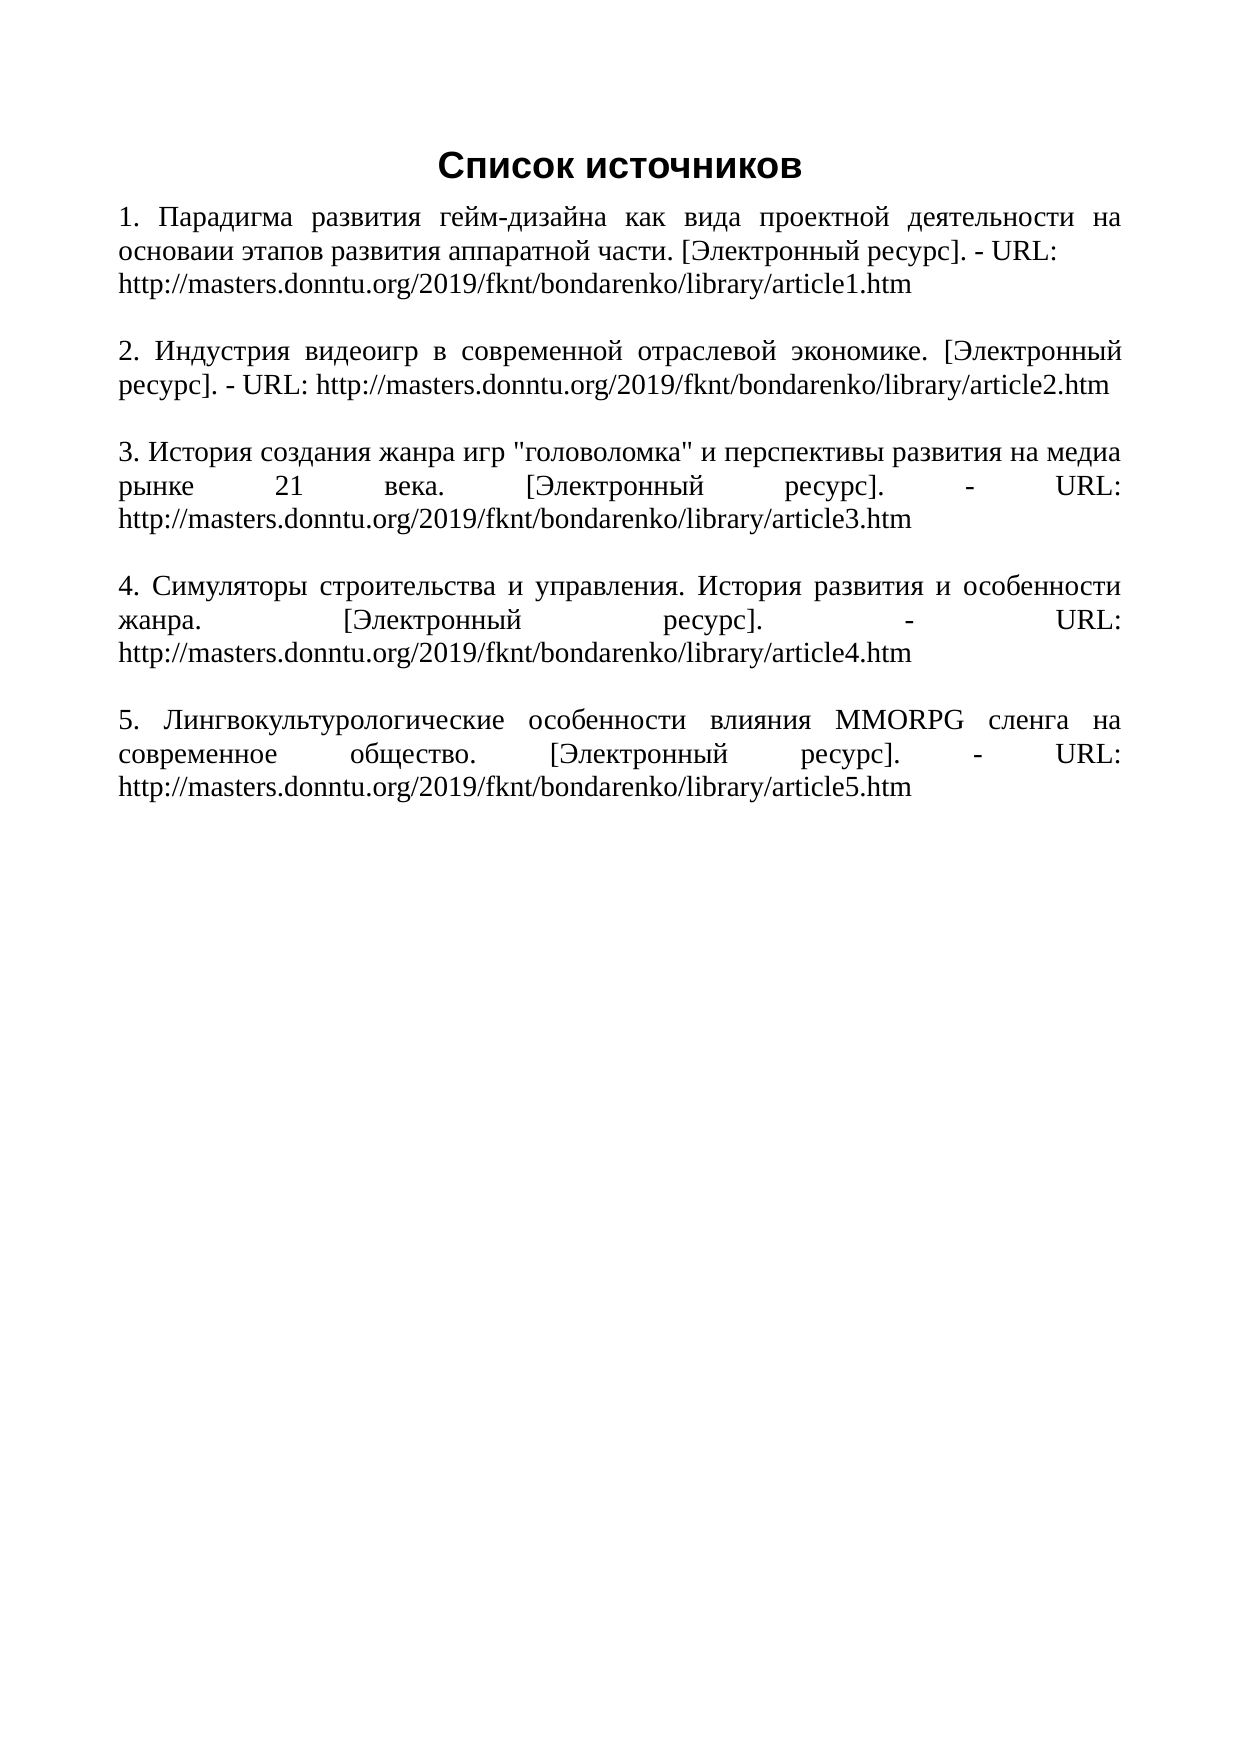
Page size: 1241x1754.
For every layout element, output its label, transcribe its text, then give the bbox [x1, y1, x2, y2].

text 3. История создания жанра игр "головоломка" и перспективы развития на медиа рынке 21 века. [Электронный ресурс]. - URL: http://masters.donntu.org/2019/fknt/bondarenko/library/article3.htm [118, 434, 1122, 535]
text 2. Индустрия видеоигр в современной отраслевой экономике. [Электронный ресурс]. - URL: http://masters.donntu.org/2019/fknt/bondarenko/library/article2.htm [118, 333, 1122, 401]
subtitle Список источников [118, 143, 1122, 187]
text http://masters.donntu.org/2019/fknt/bondarenko/library/article1.htm [118, 266, 1122, 300]
text 1. Парадигма развития гейм-дизайна как вида проектной деятельности на основаии этапов развития аппаратной части. [Электронный ресурс]. - URL: [118, 199, 1122, 266]
text 5. Лингвокультурологические особенности влияния MMORPG сленга на современное общество. [Электронный ресурс]. - URL: http://masters.donntu.org/2019/fknt/bondarenko/library/article5.htm [118, 702, 1122, 803]
text 4. Симуляторы строительства и управления. История развития и особенности жанра. [Электронный ресурс]. - URL: http://masters.donntu.org/2019/fknt/bondarenko/library/article4.htm [118, 568, 1122, 669]
